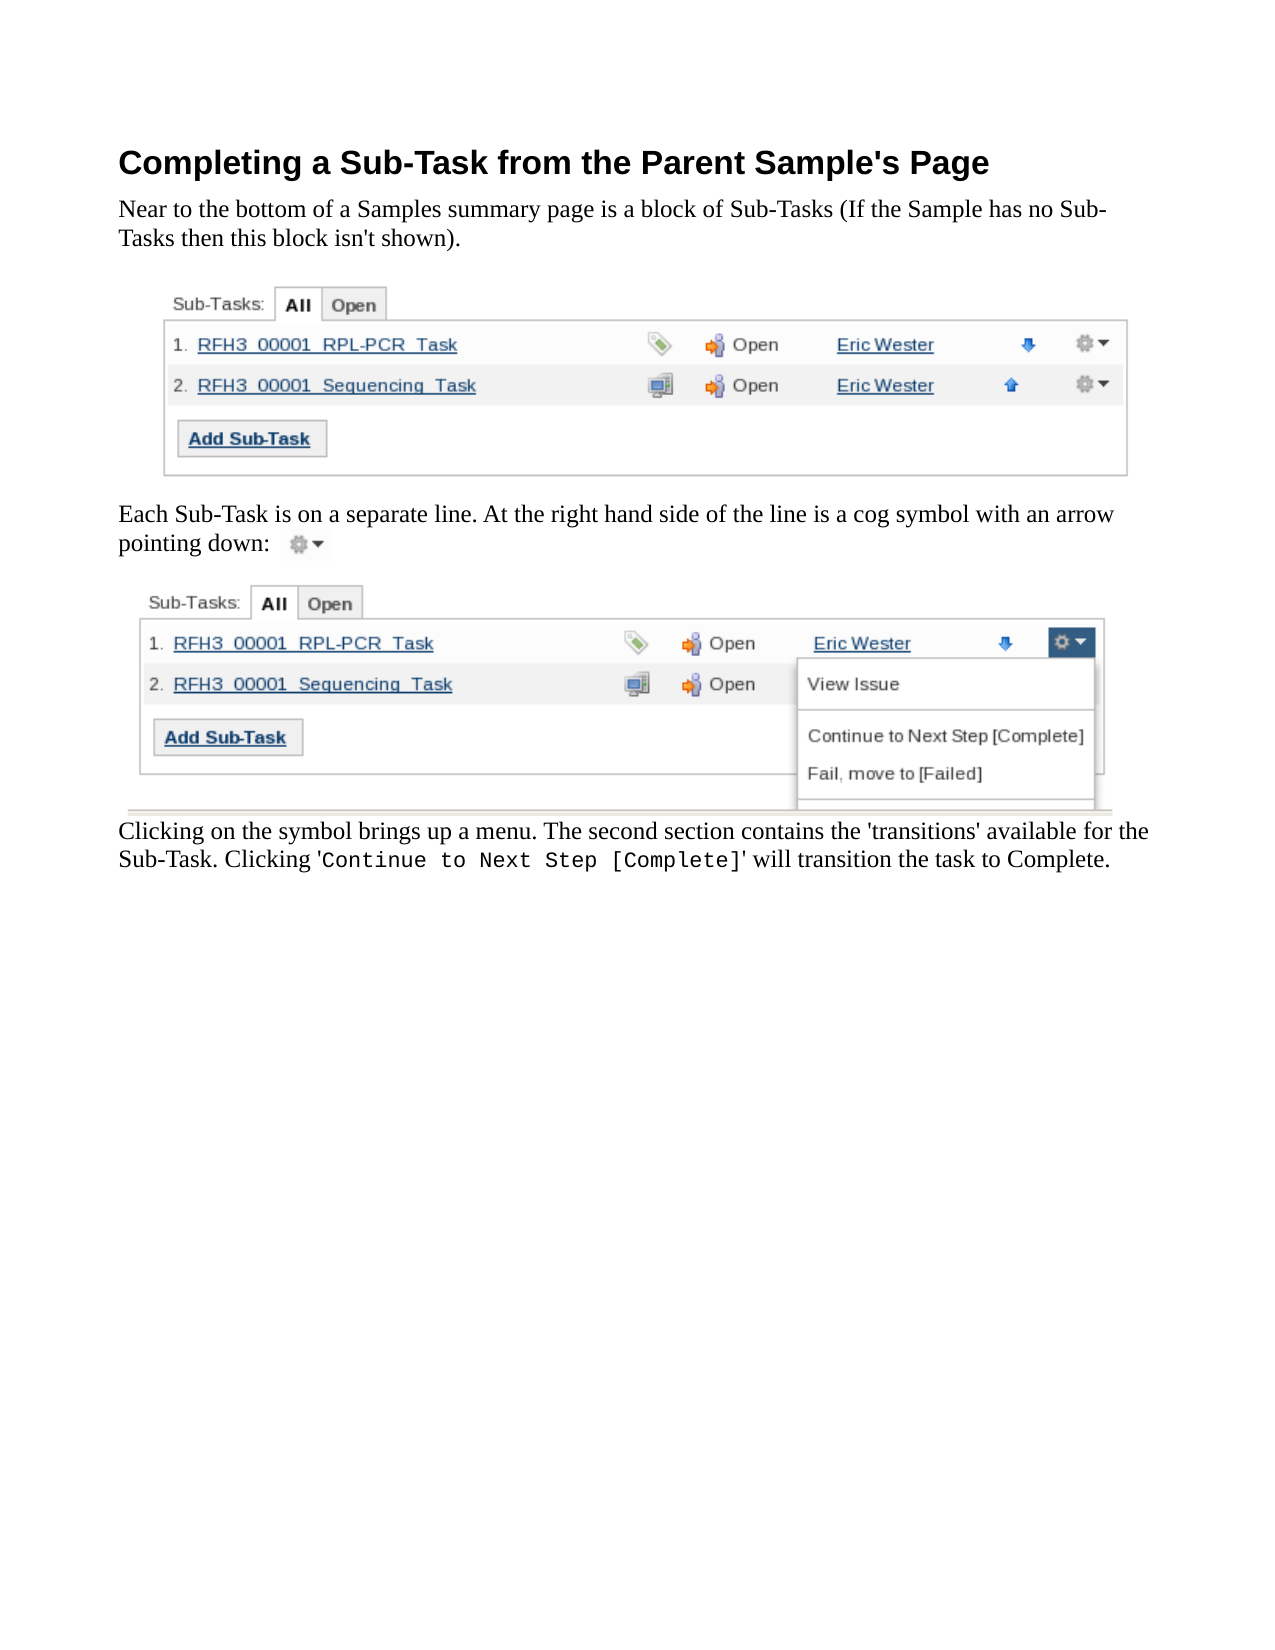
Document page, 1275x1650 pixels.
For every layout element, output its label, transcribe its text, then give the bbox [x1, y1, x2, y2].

text Clicking on the symbol brings up a menu. The second section contains the 'transitions' available for the Sub-Task. Clicking 'Continue to Next Step [Complete]' will transition the task to Complete. [118, 569, 1157, 874]
picture [280, 528, 332, 561]
picture [148, 268, 1139, 500]
subtitle Completing a Sub-Task from the Parent Sample's Page [118, 143, 1157, 182]
text Each Sub-Task is on a separate line. At the right hand side of the line is a cog symbol with an arrow pointing down: [118, 264, 1157, 557]
picture [127, 576, 1113, 816]
text Near to the bottom of a Samples summary page is a block of Sub-Tasks (If the Sample has no Sub-Tasks then this block isn't shown). [118, 194, 1157, 252]
